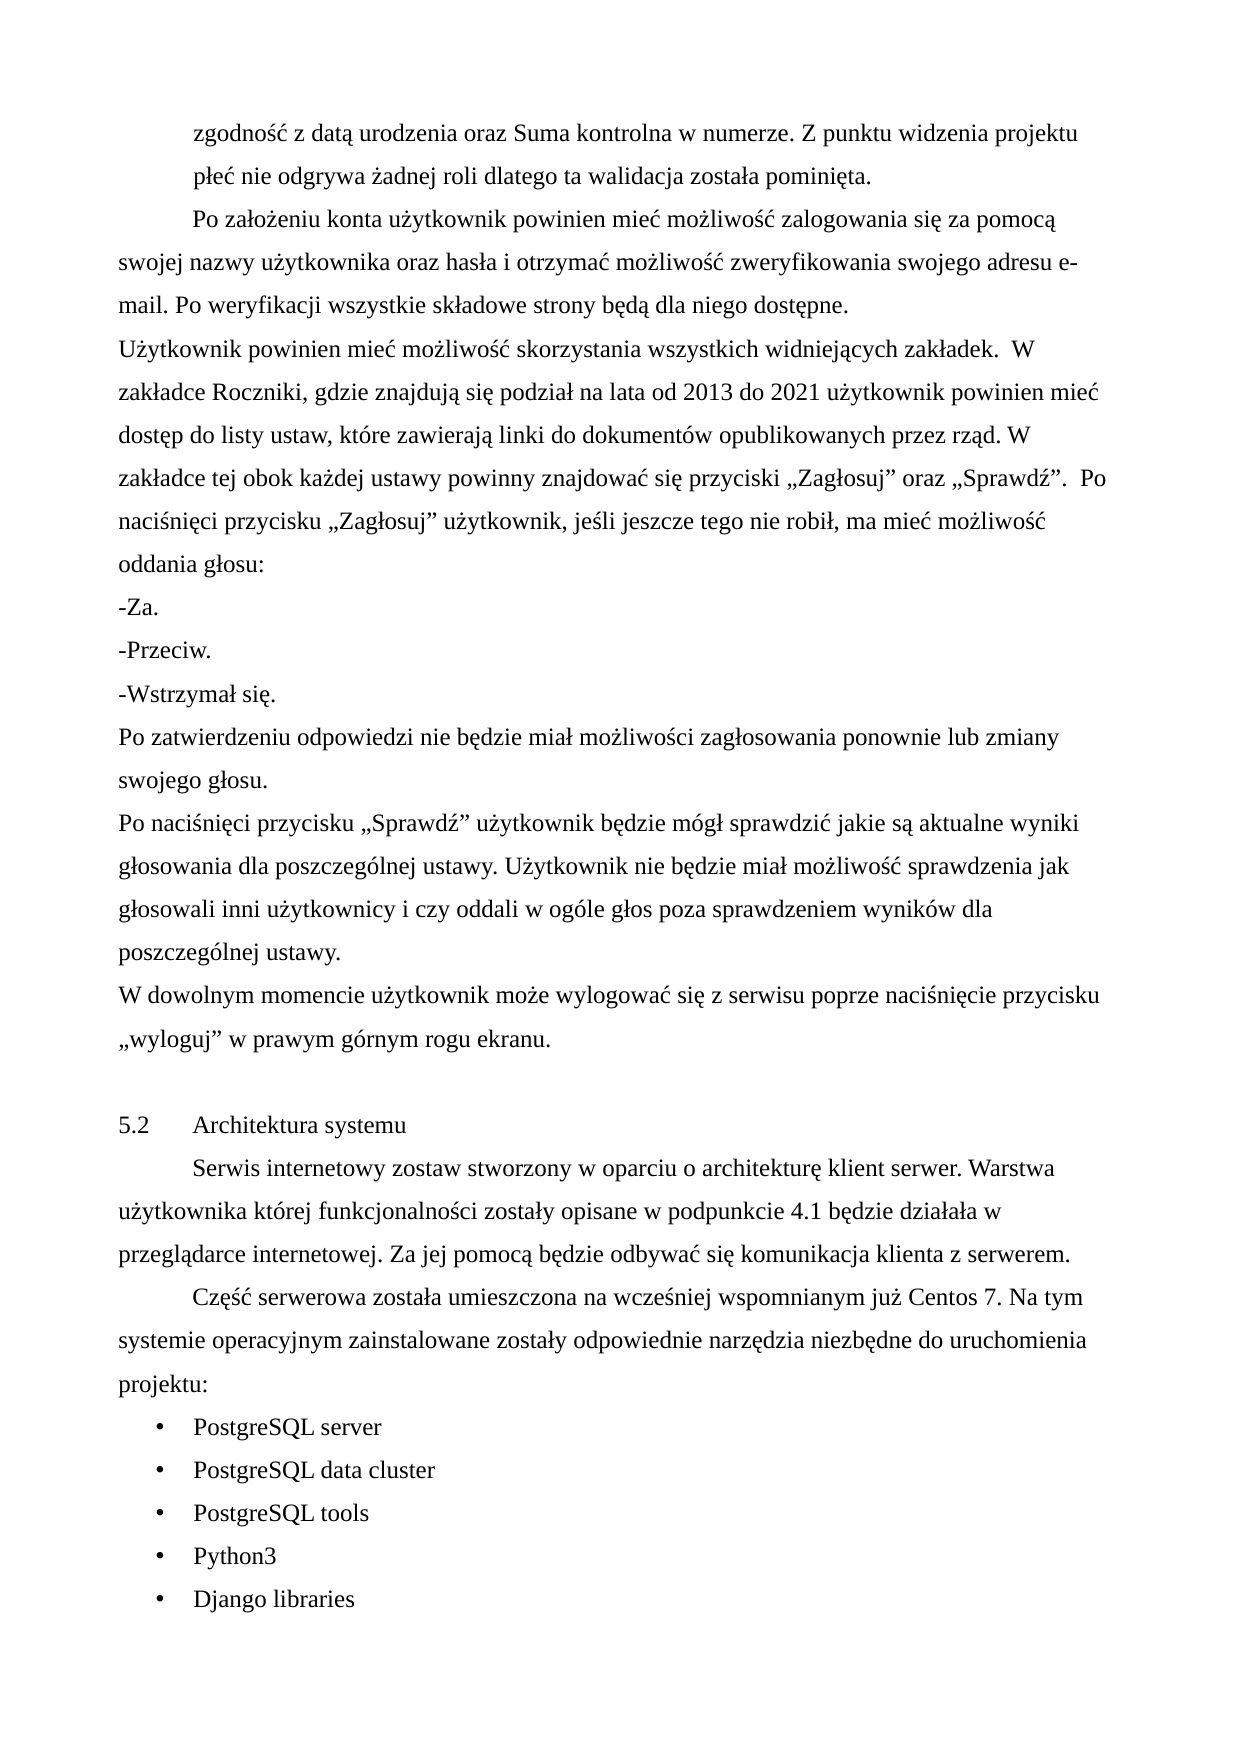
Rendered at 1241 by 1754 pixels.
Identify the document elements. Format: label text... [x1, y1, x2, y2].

text -Wstrzymał się. [118, 679, 1122, 707]
list Python3 [156, 1541, 1122, 1570]
text -Za. [118, 592, 1122, 621]
text Część serwerowa została umieszczona na wcześniej wspomnianym już Centos 7. Na tym systemie operacyjnym zainstalowane zostały odpowiednie narzędzia niezbędne do uruchomienia projektu: [118, 1282, 1122, 1397]
text Po zatwierdzeniu odpowiedzi nie będzie miał możliwości zagłosowania ponownie lub zmiany swojego głosu. [118, 722, 1122, 794]
list PostgreSQL data cluster [156, 1455, 1122, 1484]
text Po naciśnięci przycisku „Sprawdź” użytkownik będzie mógł sprawdzić jakie są aktualne wyniki głosowania dla poszczególnej ustawy. Użytkownik nie będzie miał możliwość sprawdzenia jak głosowali inni użytkownicy i czy oddali w ogóle głos poza sprawdzeniem wyników dla poszczególnej ustawy. [118, 808, 1122, 966]
text Po założeniu konta użytkownik powinien mieć możliwość zalogowania się za pomocą swojej nazwy użytkownika oraz hasła i otrzymać możliwość zweryfikowania swojego adresu e-mail. Po weryfikacji wszystkie składowe strony będą dla niego dostępne. [118, 204, 1122, 319]
list PostgreSQL tools [156, 1498, 1122, 1527]
list Django libraries [156, 1584, 1122, 1613]
list Architektura systemu [118, 1110, 1122, 1139]
text Użytkownik powinien mieć możliwość skorzystania wszystkich widniejących zakładek. W zakładce Roczniki, gdzie znajdują się podział na lata od 2013 do 2021 użytkownik powinien mieć dostęp do listy ustaw, które zawierają linki do dokumentów opublikowanych przez rząd. W zakładce tej obok każdej ustawy powinny znajdować się przyciski „Zagłosuj” oraz „Sprawdź”. Po naciśnięci przycisku „Zagłosuj” użytkownik, jeśli jeszcze tego nie robił, ma mieć możliwość oddania głosu: [118, 334, 1122, 578]
text -Przeciw. [118, 636, 1122, 664]
list PostgreSQL server [156, 1412, 1122, 1441]
text Serwis internetowy zostaw stworzony w oparciu o architekturę klient serwer. Warstwa użytkownika której funkcjonalności zostały opisane w podpunkcie 4.1 będzie działała w przeglądarce internetowej. Za jej pomocą będzie odbywać się komunikacja klienta z serwerem. [118, 1153, 1122, 1268]
list zgodność z datą urodzenia oraz Suma kontrolna w numerze. Z punktu widzenia projektu płeć nie odgrywa żadnej roli dlatego ta walidacja została pominięta. [156, 118, 1122, 190]
text W dowolnym momencie użytkownik może wylogować się z serwisu poprze naciśnięcie przycisku „wyloguj” w prawym górnym rogu ekranu. [118, 981, 1122, 1052]
